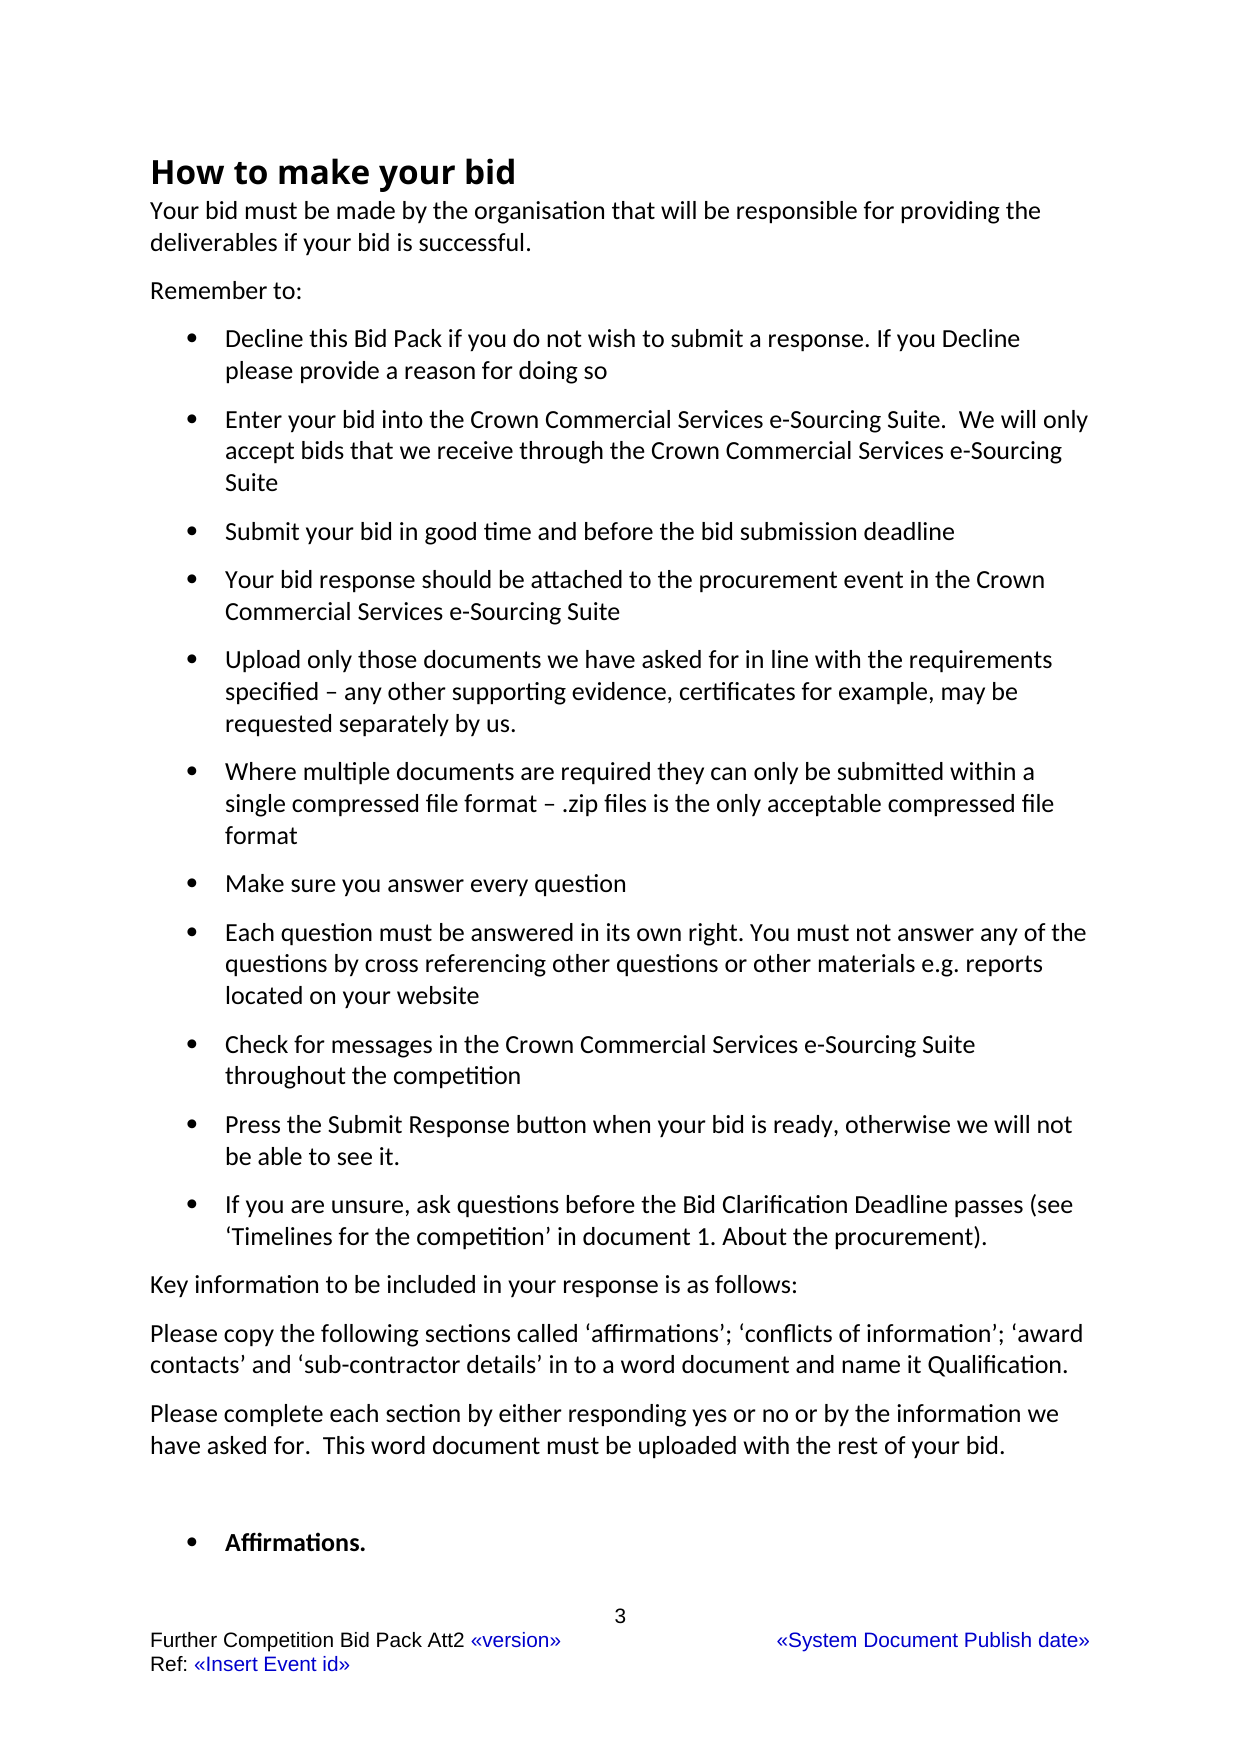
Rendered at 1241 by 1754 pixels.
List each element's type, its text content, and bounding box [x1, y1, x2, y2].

list Each question must be answered in its own right. You must not answer any of the questions by cross referencing other questions or other materials e.g. reports located on your website [187, 916, 1090, 1011]
list Make sure you answer every question [187, 867, 1090, 899]
list Submit your bid in good time and before the bid submission deadline [187, 515, 1090, 546]
text Key information to be included in your response is as follows: [150, 1268, 1090, 1300]
list If you are unsure, ask questions before the Bid Clarification Deadline passes (see ‘Timelines for the competition’ in document 1. About the procurement). [187, 1188, 1090, 1252]
text Please complete each section by either responding yes or no or by the information we have asked for. This word document must be uploaded with the rest of your bid. [150, 1397, 1090, 1461]
list Affirmations. [187, 1526, 1090, 1557]
list Press the Submit Response button when your bid is ready, otherwise we will not be able to see it. [187, 1108, 1090, 1171]
text Please copy the following sections called ‘affirmations’; ‘conflicts of information’; ‘award contacts’ and ‘sub-contractor details’ in to a word document and name it Qualification. [150, 1317, 1090, 1380]
list Your bid response should be attached to the procurement event in the Crown Commercial Services e-Sourcing Suite [187, 563, 1090, 627]
subtitle How to make your bid [150, 148, 1090, 194]
list Check for messages in the Crown Commercial Services e-Sourcing Suite throughout the competition [187, 1028, 1090, 1091]
list Enter your bid into the Crown Commercial Services e-Sourcing Suite. We will only accept bids that we receive through the Crown Commercial Services e-Sourcing Suite [187, 403, 1090, 498]
list Where multiple documents are required they can only be submitted within a single compressed file format – .zip files is the only acceptable compressed file format [187, 755, 1090, 851]
list Upload only those documents we have asked for in line with the requirements specified – any other supporting evidence, certificates for example, may be requested separately by us. [187, 643, 1090, 739]
text Remember to: [150, 274, 1090, 306]
text Your bid must be made by the organisation that will be responsible for providing the deliverables if your bid is successful. [150, 194, 1090, 257]
list Decline this Bid Pack if you do not wish to submit a response. If you Decline please provide a reason for doing so [187, 322, 1090, 386]
